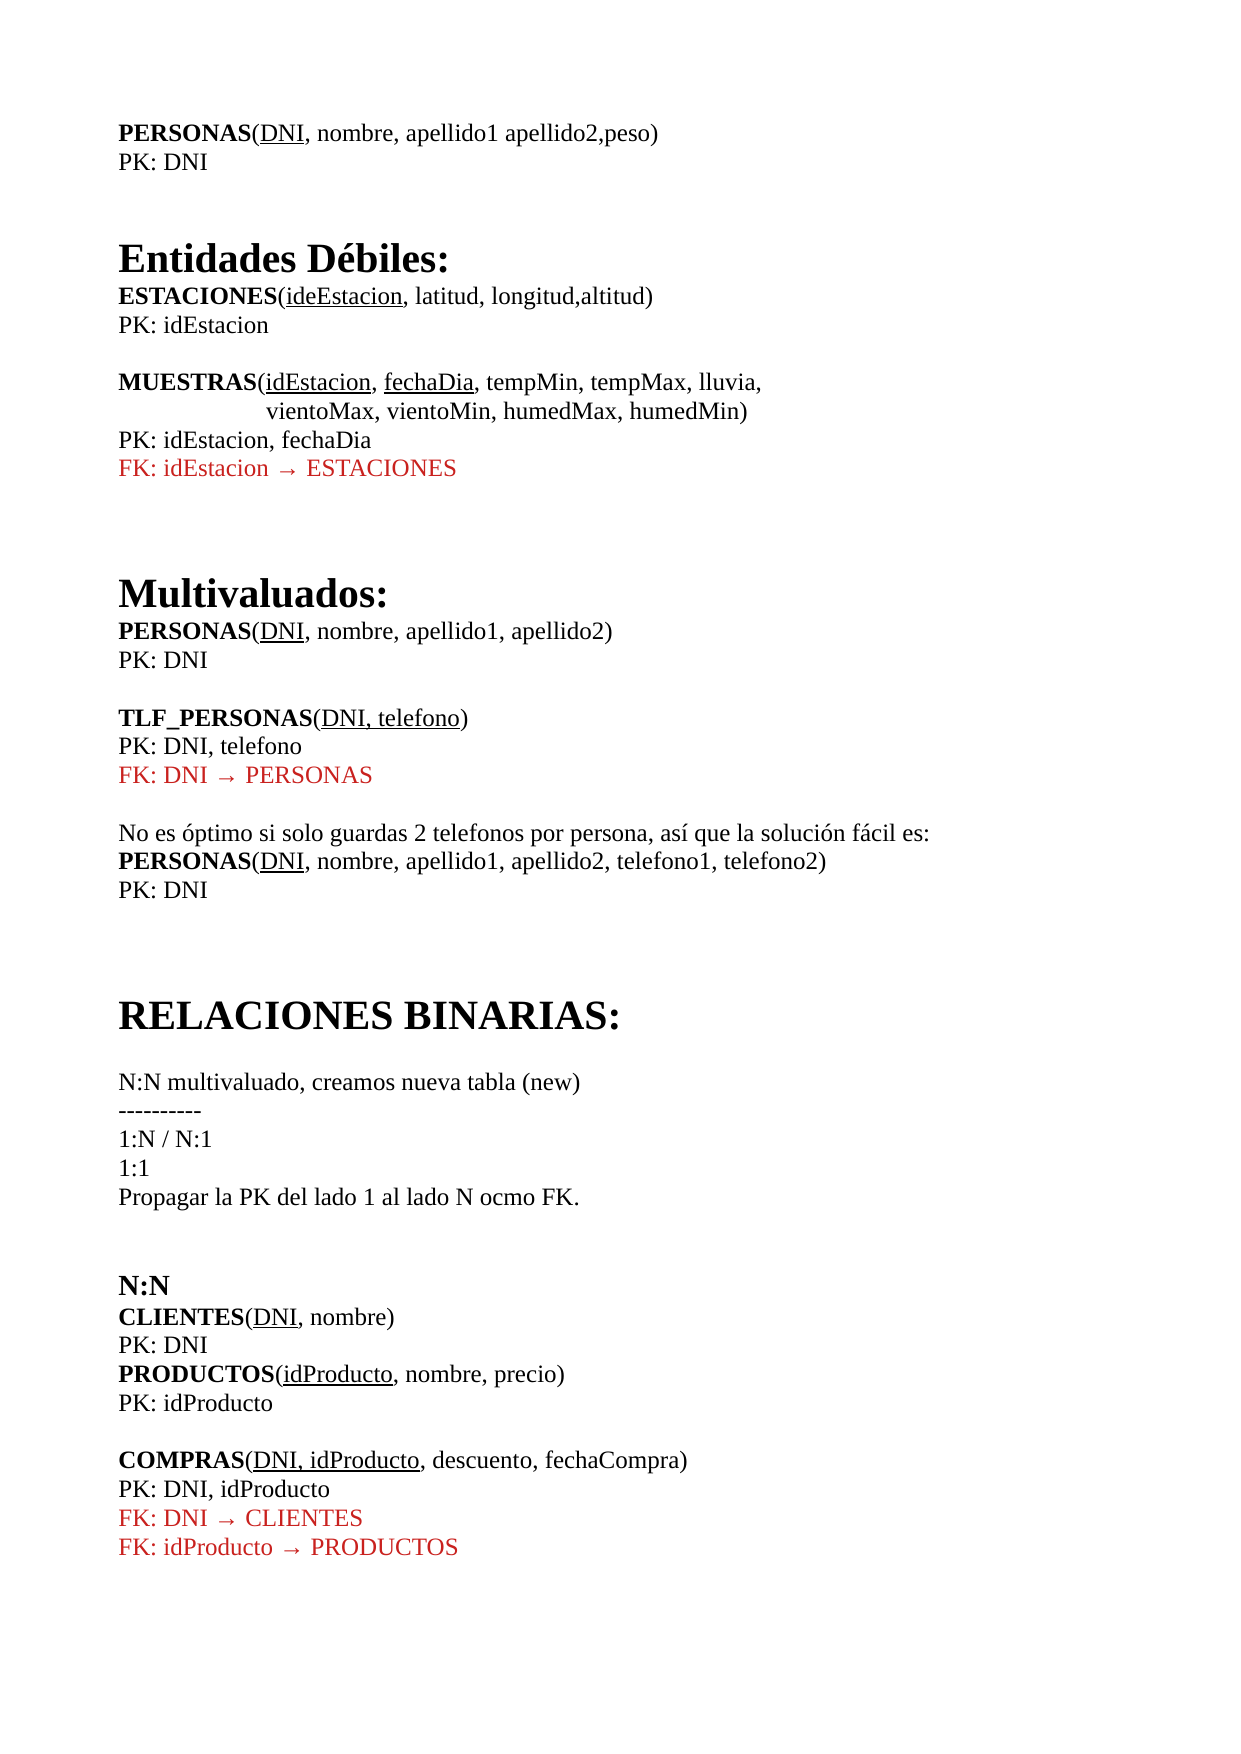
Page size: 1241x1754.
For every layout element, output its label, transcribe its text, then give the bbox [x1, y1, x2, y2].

text Multivaluados: [118, 568, 1122, 616]
text PK: idEstacion, fechaDia [118, 425, 1122, 453]
text PK: DNI [118, 645, 1122, 674]
text No es óptimo si solo guardas 2 telefonos por persona, así que la solución fácil es: [118, 818, 1122, 846]
text Entidades Débiles: [118, 233, 1122, 281]
text TLF_PERSONAS(DNI, telefono) [118, 703, 1122, 731]
text 1:N / N:1 1:1 [118, 1124, 1122, 1182]
text FK: idEstacion → ESTACIONES [118, 453, 1122, 482]
text PERSONAS(DNI, nombre, apellido1, apellido2) [118, 616, 1122, 645]
text MUESTRAS(idEstacion, fechaDia, tempMin, tempMax, lluvia, [118, 367, 1122, 396]
text ---------- [118, 1096, 1122, 1124]
text FK: idProducto → PRODUCTOS [118, 1532, 1122, 1560]
text vientoMax, vientoMin, humedMax, humedMin) [118, 396, 1122, 425]
text PK: DNI [118, 875, 1122, 904]
text FK: DNI → CLIENTES [118, 1503, 1122, 1532]
text PK: idProducto [118, 1388, 1122, 1417]
text PK: DNI, telefono [118, 731, 1122, 760]
text PRODUCTOS(idProducto, nombre, precio) [118, 1359, 1122, 1388]
text N:N multivaluado, creamos nueva tabla (new) [118, 1067, 1122, 1096]
text PERSONAS(DNI, nombre, apellido1 apellido2,peso) [118, 118, 1122, 147]
text PK: DNI [118, 147, 1122, 176]
text RELACIONES BINARIAS: [118, 990, 1122, 1038]
text CLIENTES(DNI, nombre) PK: DNI [118, 1302, 1122, 1359]
text COMPRAS(DNI, idProducto, descuento, fechaCompra) [118, 1445, 1122, 1474]
text PERSONAS(DNI, nombre, apellido1, apellido2, telefono1, telefono2) [118, 846, 1122, 875]
text PK: idEstacion [118, 310, 1122, 338]
text ESTACIONES(ideEstacion, latitud, longitud,altitud) [118, 281, 1122, 310]
text Propagar la PK del lado 1 al lado N ocmo FK. [118, 1182, 1122, 1211]
text PK: DNI, idProducto [118, 1474, 1122, 1503]
text N:N [118, 1268, 1122, 1302]
text FK: DNI → PERSONAS [118, 760, 1122, 789]
